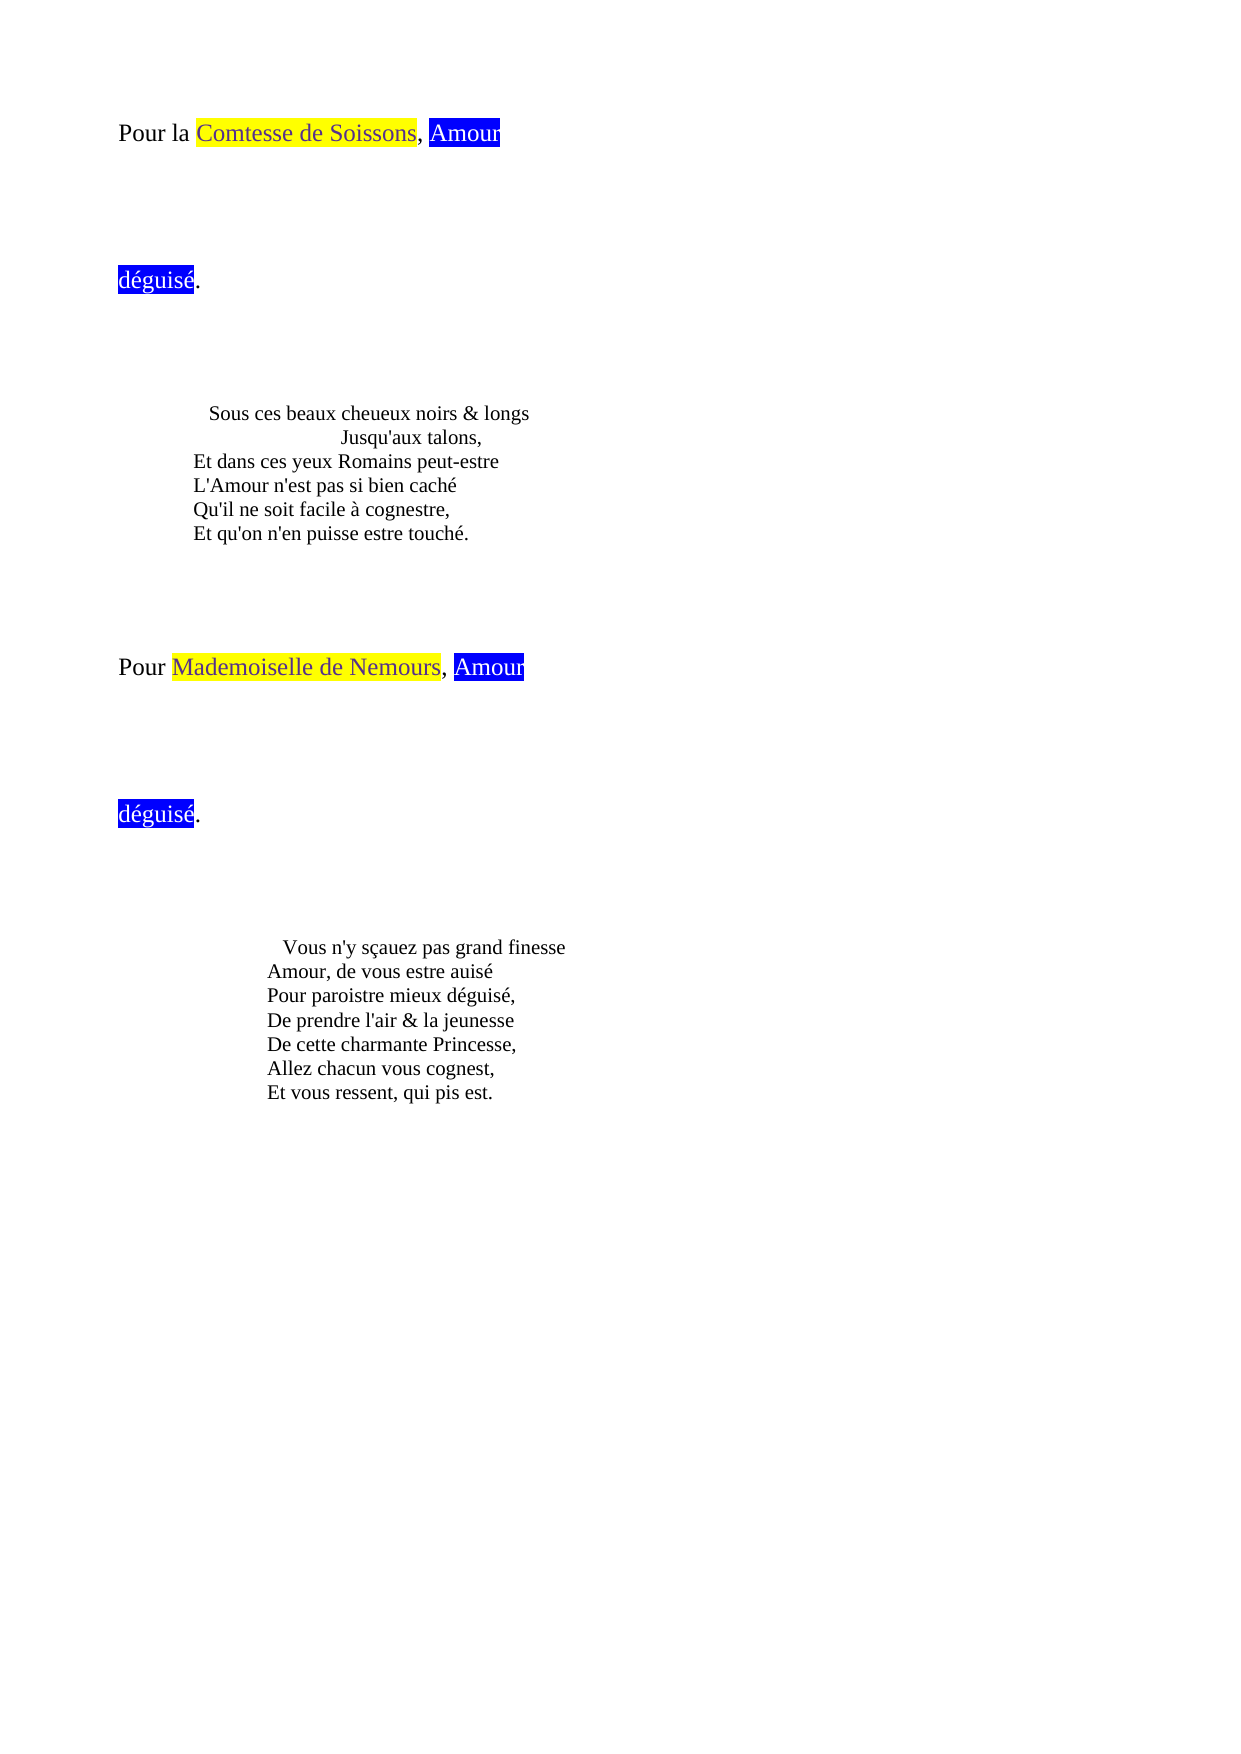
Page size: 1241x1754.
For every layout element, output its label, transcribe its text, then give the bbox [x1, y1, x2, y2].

text Pour la Comtesse de Soissons, Amour [500, 118, 1122, 147]
text Jusqu'aux talons, [193, 425, 1122, 449]
text Vous n'y sçauez pas grand finesse [193, 935, 1122, 959]
text Qu'il ne soit facile à cognestre, [193, 497, 1122, 521]
text De prendre l'air & la jeunesse [193, 1007, 1122, 1032]
text Et dans ces yeux Romains peut-estre [193, 449, 1122, 473]
text Sous ces beaux cheueux noirs & longs [193, 401, 1122, 425]
text Pour paroistre mieux déguisé, [193, 983, 1122, 1007]
text Amour, de vous estre auisé [193, 959, 1122, 983]
text L'Amour n'est pas si bien caché [193, 473, 1122, 497]
text Pour la Comtesse de Soissons, Amour [118, 118, 196, 147]
text Et vous ressent, qui pis est. [193, 1080, 1122, 1104]
text déguisé. [194, 799, 1122, 828]
text Allez chacun vous cognest, [193, 1056, 1122, 1080]
text déguisé. [194, 265, 1122, 294]
text Et qu'on n'en puisse estre touché. [193, 521, 1122, 545]
text De cette charmante Princesse, [193, 1032, 1122, 1056]
text Pour Mademoiselle de Nemours, Amour [118, 652, 1122, 681]
